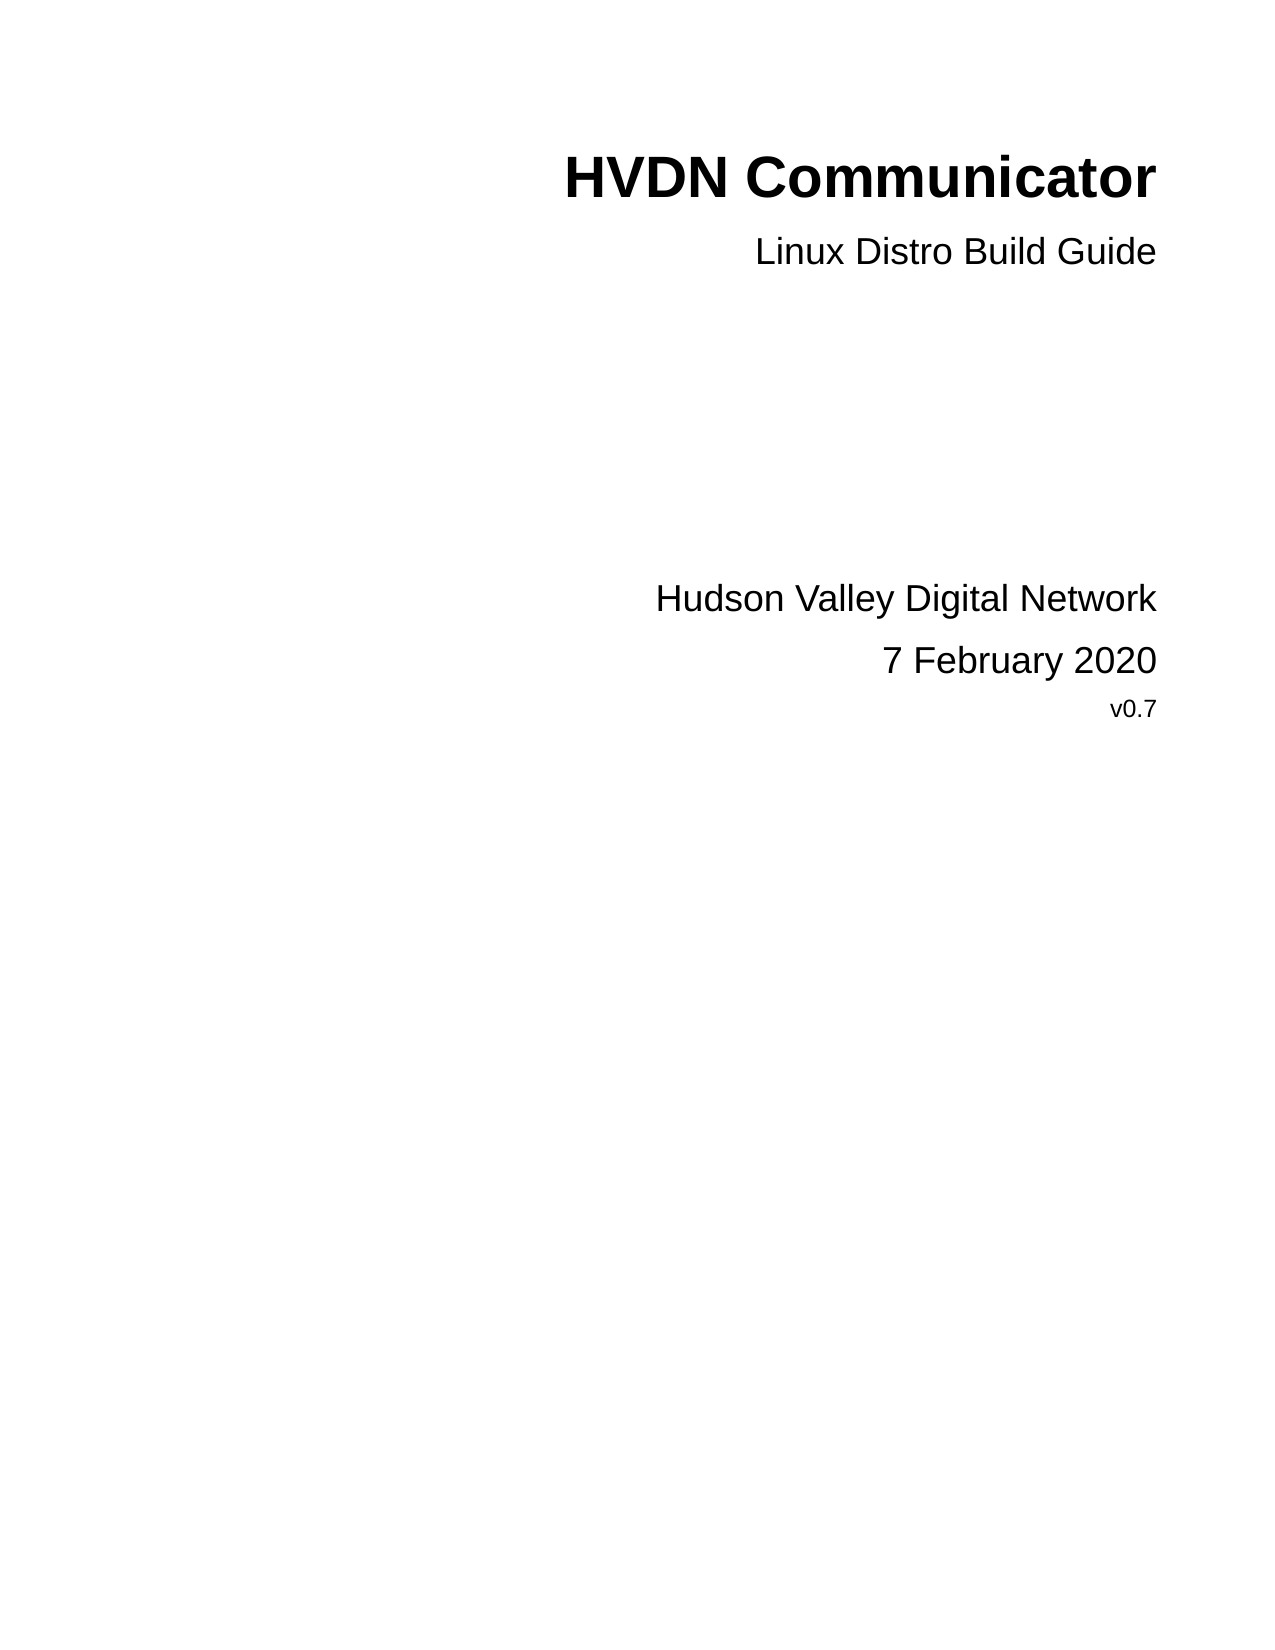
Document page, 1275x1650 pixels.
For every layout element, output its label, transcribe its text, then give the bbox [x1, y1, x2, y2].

text v0.7 [118, 694, 1157, 723]
subtitle 7 February 2020 [118, 638, 1157, 681]
title HVDN Communicator [118, 143, 1157, 210]
subtitle Linux Distro Build Guide [118, 229, 1157, 272]
subtitle Hudson Valley Digital Network [118, 576, 1157, 619]
